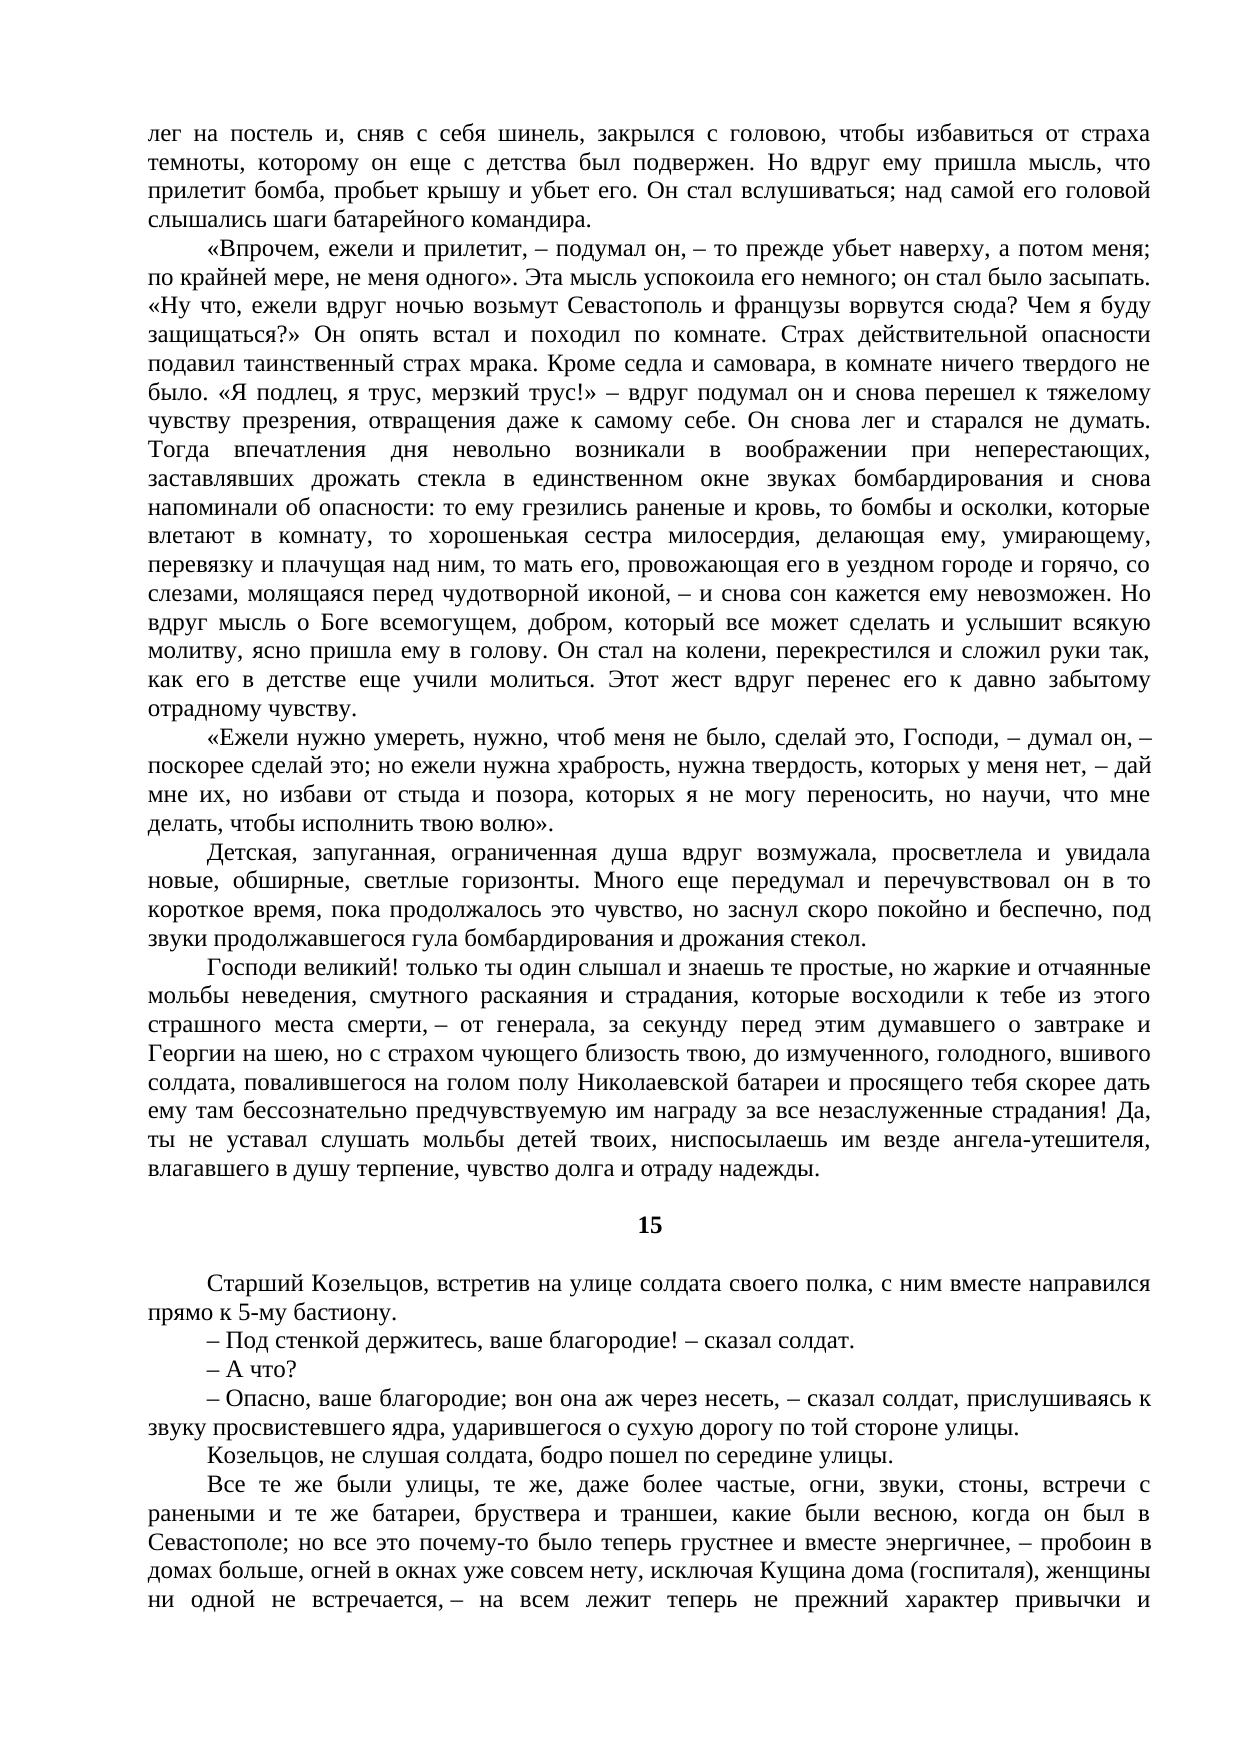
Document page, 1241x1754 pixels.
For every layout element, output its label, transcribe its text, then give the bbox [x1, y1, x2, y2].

text «Ежели нужно умереть, нужно, чтоб меня не было, сделай это, Господи, – думал он, – поскорее сделай это; но ежели нужна храбрость, нужна твердость, которых у меня нет, – дай мне их, но избави от стыда и позора, которых я не могу переносить, но научи, что мне делать, чтобы исполнить твою волю». [148, 722, 1152, 837]
text – А что? [148, 1354, 1152, 1383]
text лег на постель и, сняв с себя шинель, закрылся с головою, чтобы избавиться от страха темноты, которому он еще с детства был подвержен. Но вдруг ему пришла мысль, что прилетит бомба, пробьет крышу и убьет его. Он стал вслушиваться; над самой его головой слышались шаги батарейного командира. [148, 118, 1152, 233]
text Господи великий! только ты один слышал и знаешь те простые, но жаркие и отчаянные мольбы неведения, смутного раскаяния и страдания, которые восходили к тебе из этого страшного места смерти, – от генерала, за секунду перед этим думавшего о завтраке и Георгии на шею, но с страхом чующего близость твою, до измученного, голодного, вшивого солдата, повалившегося на голом полу Николаевской батареи и просящего тебя скорее дать ему там бессознательно предчувствуемую им награду за все незаслуженные страдания! Да, ты не уставал слушать мольбы детей твоих, ниспосылаешь им везде ангела-утешителя, влагавшего в душу терпение, чувство долга и отраду надежды. [148, 952, 1152, 1182]
text Детская, запуганная, ограниченная душа вдруг возмужала, просветлела и увидала новые, обширные, светлые горизонты. Много еще передумал и перечувствовал он в то короткое время, пока продолжалось это чувство, но заснул скоро покойно и беспечно, под звуки продолжавшегося гула бомбардирования и дрожания стекол. [148, 837, 1152, 952]
text Старший Козельцов, встретив на улице солдата своего полка, с ним вместе направился прямо к 5-му бастиону. [148, 1268, 1152, 1326]
subtitle 15 [148, 1211, 1152, 1239]
text – Опасно, ваше благородие; вон она аж через несеть, – сказал солдат, прислушиваясь к звуку просвистевшего ядра, ударившегося о сухую дорогу по той стороне улицы. [148, 1383, 1152, 1441]
text – Под стенкой держитесь, ваше благородие! – сказал солдат. [148, 1326, 1152, 1354]
text «Впрочем, ежели и прилетит, – подумал он, – то прежде убьет наверху, а потом меня; по крайней мере, не меня одного». Эта мысль успокоила его немного; он стал было засыпать. «Ну что, ежели вдруг ночью возьмут Севастополь и французы ворвутся сюда? Чем я буду защищаться?» Он опять встал и походил по комнате. Страх действительной опасности подавил таинственный страх мрака. Кроме седла и самовара, в комнате ничего твердого не было. «Я подлец, я трус, мерзкий трус!» – вдруг подумал он и снова перешел к тяжелому чувству презрения, отвращения даже к самому себе. Он снова лег и старался не думать. Тогда впечатления дня невольно возникали в воображении при неперестающих, заставлявших дрожать стекла в единственном окне звуках бомбардирования и снова напоминали об опасности: то ему грезились раненые и кровь, то бомбы и осколки, которые влетают в комнату, то хорошенькая сестра милосердия, делающая ему, умирающему, перевязку и плачущая над ним, то мать его, провожающая его в уездном городе и горячо, со слезами, молящаяся перед чудотворной иконой, – и снова сон кажется ему невозможен. Но вдруг мысль о Боге всемогущем, добром, который все может сделать и услышит всякую молитву, ясно пришла ему в голову. Он стал на колени, перекрестился и сложил руки так, как его в детстве еще учили молиться. Этот жест вдруг перенес его к давно забытому отрадному чувству. [148, 233, 1152, 722]
text Все те же были улицы, те же, даже более частые, огни, звуки, стоны, встречи с ранеными и те же батареи, бруствера и траншеи, какие были весною, когда он был в Севастополе; но все это почему-то было теперь грустнее и вместе энергичнее, – пробоин в домах больше, огней в окнах уже совсем нету, исключая Кущина дома (госпиталя), женщины ни одной не встречается, – на всем лежит теперь не прежний характер привычки и [148, 1469, 1152, 1613]
text Козельцов, не слушая солдата, бодро пошел по середине улицы. [148, 1441, 1152, 1469]
